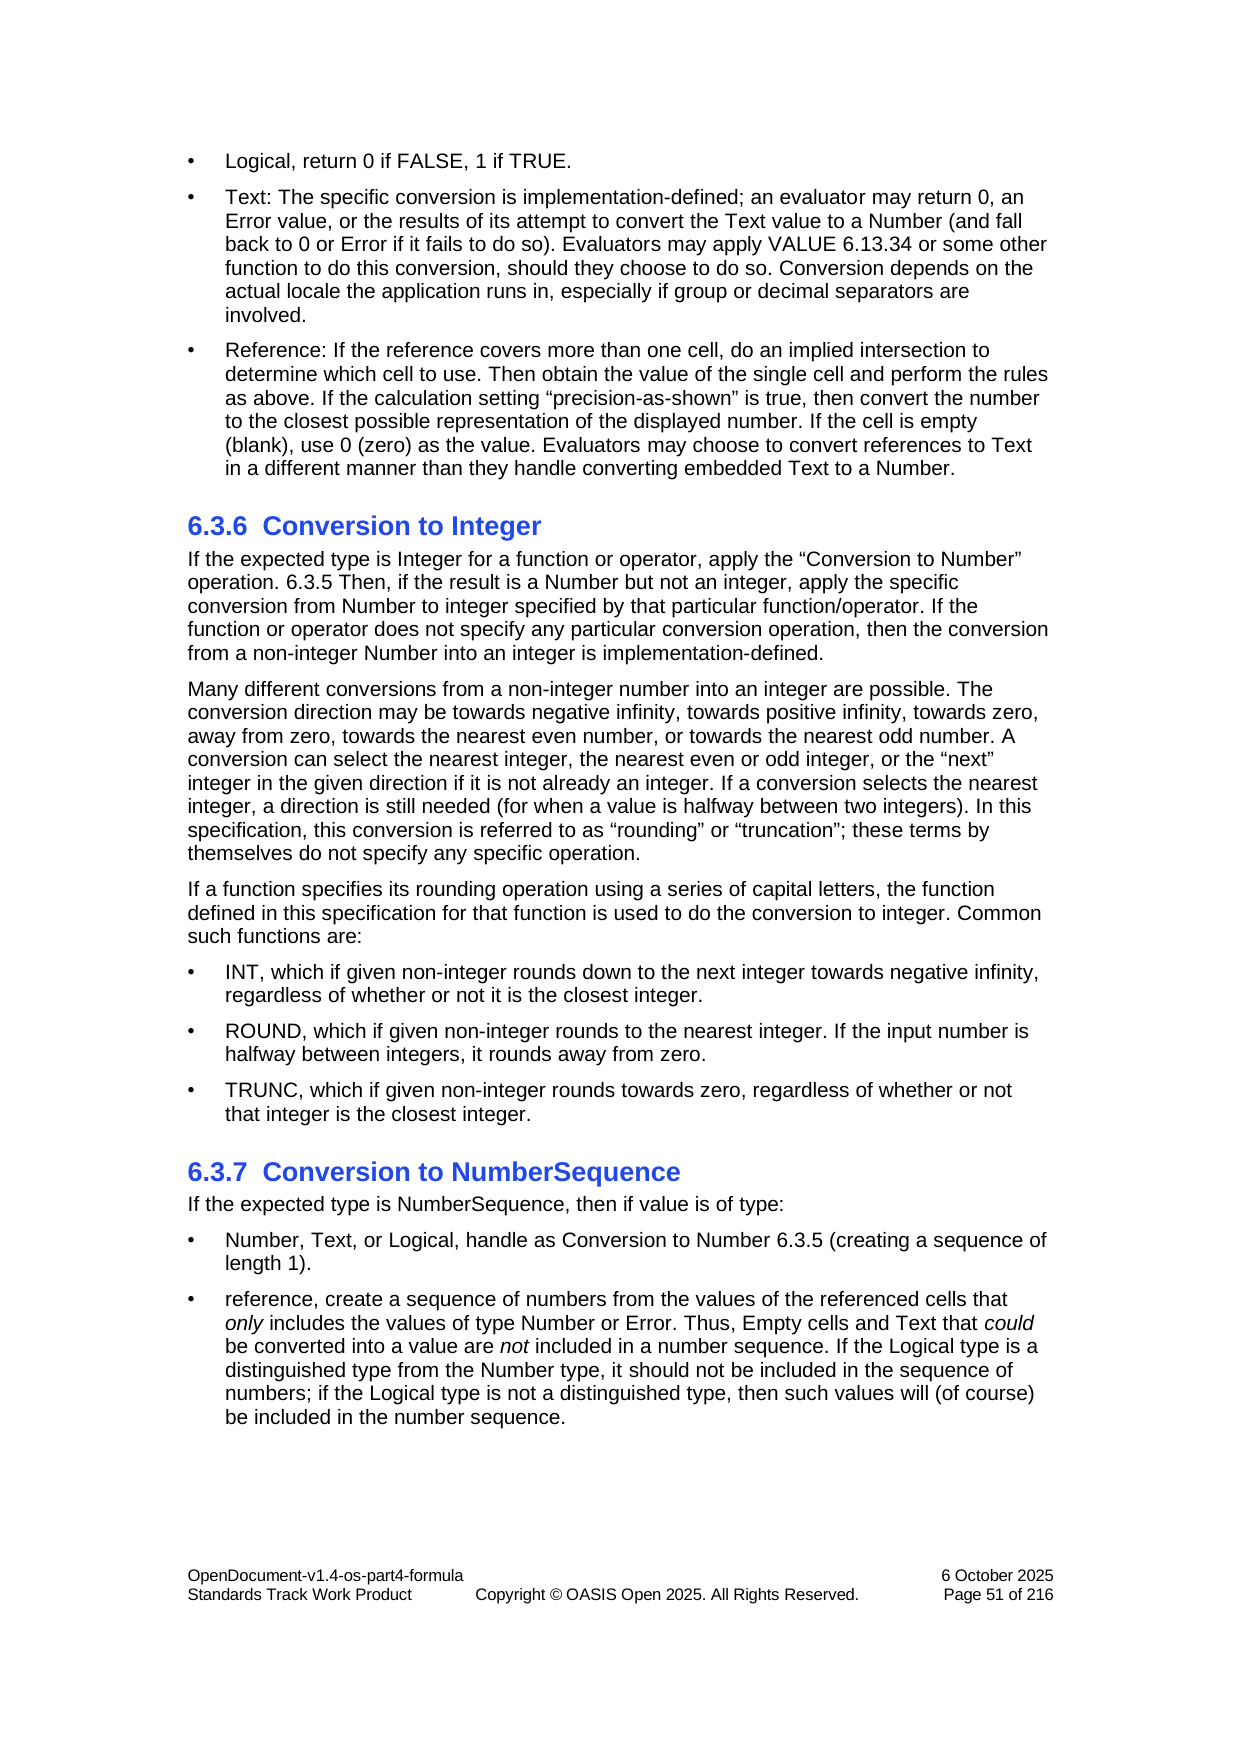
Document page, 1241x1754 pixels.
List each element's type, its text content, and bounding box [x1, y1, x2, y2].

text If the expected type is Integer for a function or operator, apply the “Conversion to Number” operation. 6.3.5 Then, if the result is a Number but not an integer, apply the specific conversion from Number to integer specified by that particular function/operator. If the function or operator does not specify any particular conversion operation, then the conversion from a non-integer Number into an integer is implementation-defined. [187, 547, 1053, 665]
list Reference: If the reference covers more than one cell, do an implied intersection to determine which cell to use. Then obtain the value of the single cell and perform the rules as above. If the calculation setting “precision-as-shown” is true, then convert the number to the closest possible representation of the displayed number. If the cell is empty (blank), use 0 (zero) as the value. Evaluators may choose to convert references to Text in a different manner than they handle converting embedded Text to a Number. [187, 339, 1053, 480]
text If a function specifies its rounding operation using a series of capital letters, the function defined in this specification for that function is used to do the conversion to integer. Common such functions are: [187, 877, 1053, 948]
list TRUNC, which if given non-integer rounds towards zero, regardless of whether or not that integer is the closest integer. [187, 1078, 1053, 1126]
subtitle Conversion to NumberSequence [187, 1157, 1053, 1187]
text Many different conversions from a non-integer number into an integer are possible. The conversion direction may be towards negative infinity, towards positive infinity, towards zero, away from zero, towards the nearest even number, or towards the nearest odd number. A conversion can select the nearest integer, the nearest even or odd integer, or the “next” integer in the given direction if it is not already an integer. If a conversion selects the nearest integer, a direction is still needed (for when a value is halfway between two integers). In this specification, this conversion is referred to as “rounding” or “truncation”; these terms by themselves do not specify any specific operation. [187, 677, 1053, 865]
text If the expected type is NumberSequence, then if value is of type: [187, 1193, 1053, 1216]
list Number, Text, or Logical, handle as Conversion to Number 6.3.5 (creating a sequence of length 1). [187, 1228, 1053, 1275]
list INT, which if given non-integer rounds down to the next integer towards negative infinity, regardless of whether or not it is the closest integer. [187, 960, 1053, 1007]
subtitle Conversion to Integer [187, 511, 1053, 541]
list reference, create a sequence of numbers from the values of the referenced cells that only includes the values of type Number or Error. Thus, Empty cells and Text that could be converted into a value are not included in a number sequence. If the Logical type is a distinguished type from the Number type, it should not be included in the sequence of numbers; if the Logical type is not a distinguished type, then such values will (of course) be included in the number sequence. [187, 1287, 1053, 1429]
list Text: The specific conversion is implementation-defined; an evaluator may return 0, an Error value, or the results of its attempt to convert the Text value to a Number (and fall back to 0 or Error if it fails to do so). Evaluators may apply VALUE 6.13.34 or some other function to do this conversion, should they choose to do so. Conversion depends on the actual locale the application runs in, especially if group or decimal separators are involved. [187, 186, 1053, 327]
list ROUND, which if given non-integer rounds to the nearest integer. If the input number is halfway between integers, it rounds away from zero. [187, 1019, 1053, 1066]
list Logical, return 0 if FALSE, 1 if TRUE. [187, 150, 1053, 173]
